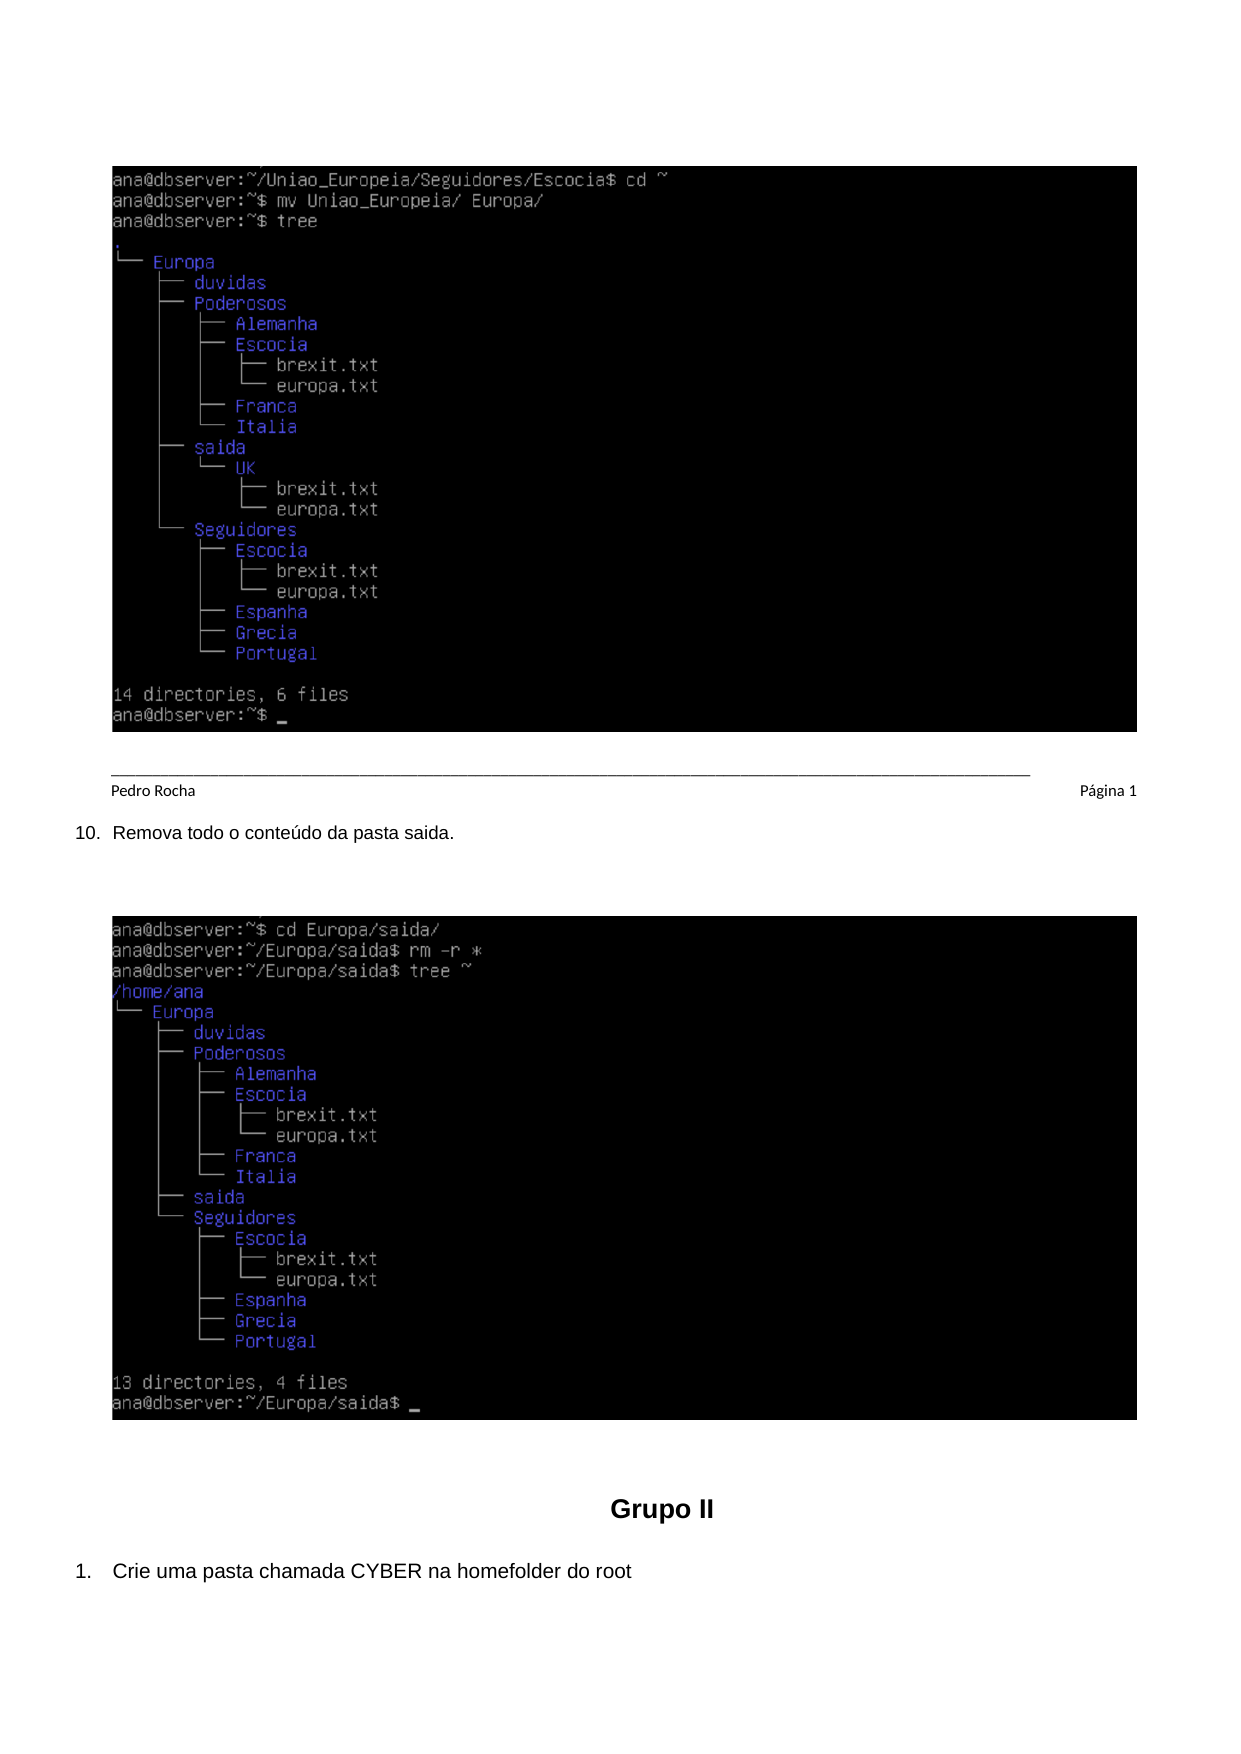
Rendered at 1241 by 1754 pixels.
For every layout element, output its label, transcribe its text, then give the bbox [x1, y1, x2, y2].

subtitle Grupo II [187, 1493, 1137, 1524]
list Remova todo o conteúdo da pasta saida. [75, 822, 1137, 843]
text _______________________________________________________________________________________________________________ [111, 758, 1137, 779]
text Pedro Rocha Página 1 [111, 780, 1137, 800]
list Crie uma pasta chamada CYBER na homefolder do root [75, 1559, 1137, 1583]
